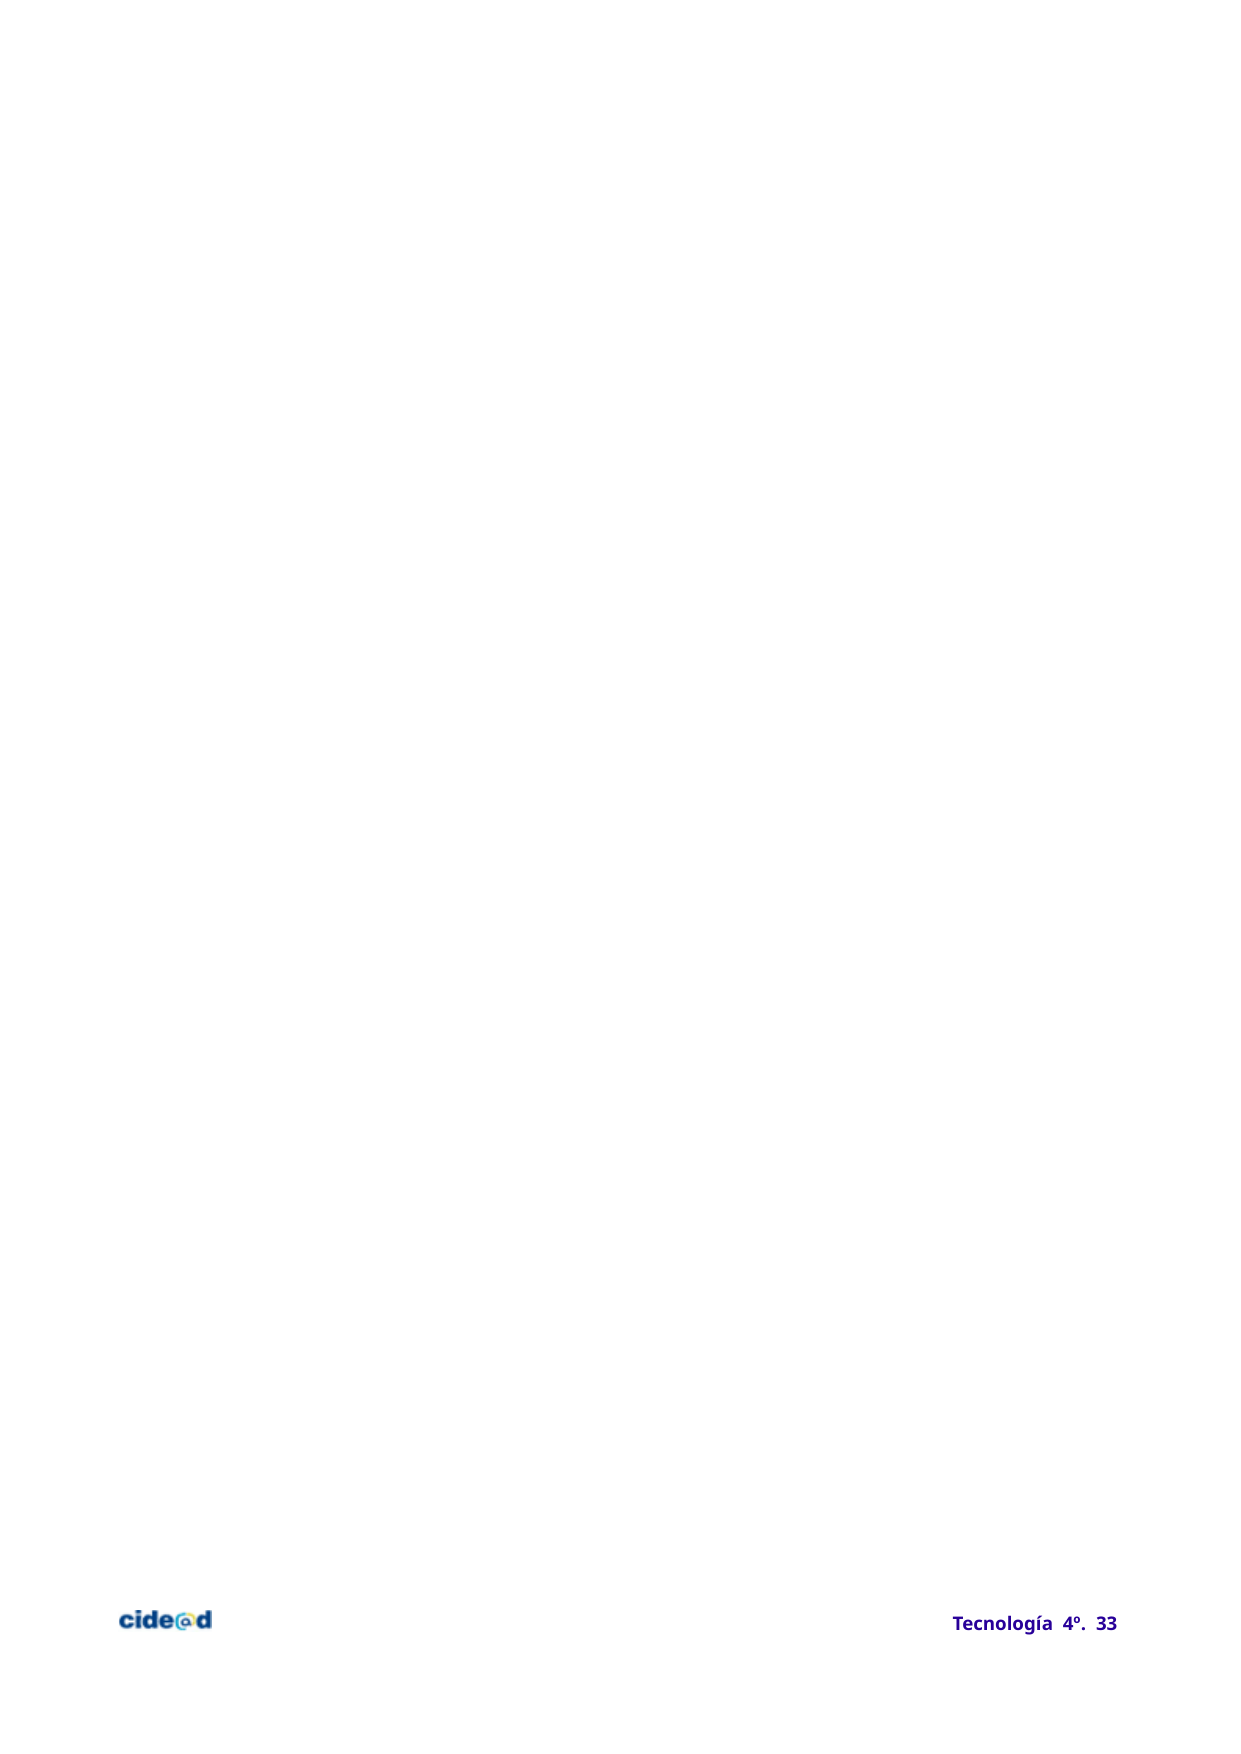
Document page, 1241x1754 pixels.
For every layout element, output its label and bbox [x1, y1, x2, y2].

picture [118, 1610, 212, 1632]
